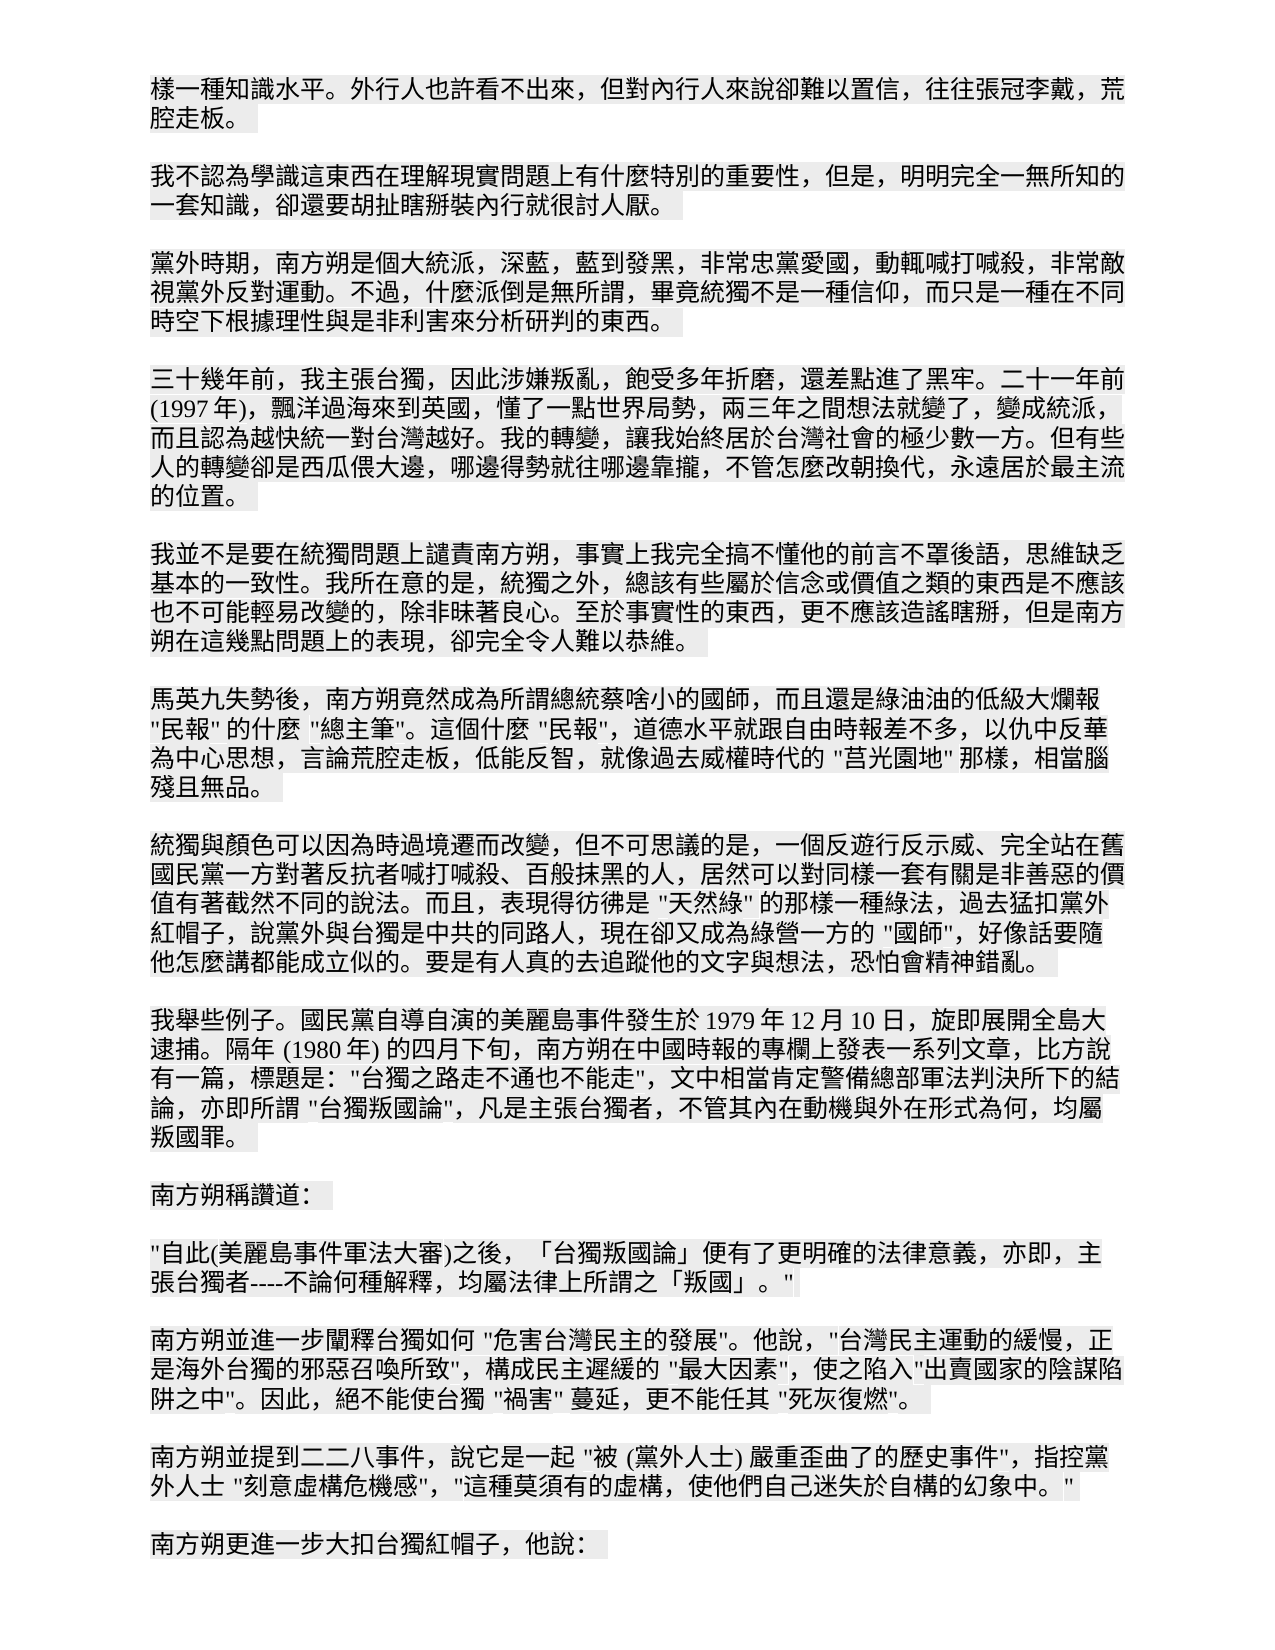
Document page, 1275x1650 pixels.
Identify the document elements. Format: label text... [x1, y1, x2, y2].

text (又續) 短短一篇文字，經常得寫上好幾天，零零碎碎的空檔時間，每次五秒二十秒、八分十分鐘地寫，有時寫三、五個字，事情馬上又來了，又得丟下去忙別的，一心多用。有時甚至得利用小便時間，單手用手機寫筆記，更多時候是在路邊車內睡覺休息或等人時寫的。可是，一個東西，如果不是一氣呵成專注地寫，是很難寫好的，畢竟文字誕生於一種整體的 "感覺"，就好像你不可能每次聽三、五個音符，一點一滴地聽，花好幾天總算才聽完一首歌一樣，"感覺" 會走樣。 人生漫長，時間卻苦短。老天派給我這麼多事，卻仍只給了我一天僅僅二十四小時的光陰，現實如此，也只能在現實中去妥協了。實在很羨慕那些生活會感到無聊的人，或是那些時間多到可以任意揮霍的人。不過，我想胡適說得對，一點一滴還是該有一點一滴的作為。回顧這半生，從小到大，災厄不斷，疲憊不堪，有哪一天是太平日？還不是照樣點點滴滴熬過一萬四千多個日子。 前言表過，續前留言，再舉個例，當年扁案發生後，馬英九聲勢更加勢如破竹，獲得壓倒性票數。阿扁有國師李遠哲，馬英九當時也有個國師，但我毫不遲疑可以用不學無術來形容此人，那就是南方朔，本名王杏慶。 黨外的人應該都聽過他的名字，當時是威權體制下的惡質媒體中國時報的專欄組主任，是個記者，寫東西很喜歡吊書袋，明明一無所知的東西也往往能寫得好像他是該領域的權威似的；或者明明八竿子打不著一點邊的東西，他也能一表三千里，扯很遠；特別喜歡動不動就扯上 "哲學"，但事實上卻是類似把 "相對論" 理解成 "人生相對無常的一套理論" 的那樣一種知識水平。外行人也許看不出來，但對內行人來說卻難以置信，往往張冠李戴，荒腔走板。 我不認為學識這東西在理解現實問題上有什麼特別的重要性，但是，明明完全一無所知的一套知識，卻還要胡扯瞎掰裝內行就很討人厭。 黨外時期，南方朔是個大統派，深藍，藍到發黑，非常忠黨愛國，動輒喊打喊殺，非常敵視黨外反對運動。不過，什麼派倒是無所謂，畢竟統獨不是一種信仰，而只是一種在不同時空下根據理性與是非利害來分析研判的東西。 三十幾年前，我主張台獨，因此涉嫌叛亂，飽受多年折磨，還差點進了黑牢。二十一年前 (1997年)，飄洋過海來到英國，懂了一點世界局勢，兩三年之間想法就變了，變成統派，而且認為越快統一對台灣越好。我的轉變，讓我始終居於台灣社會的極少數一方。但有些人的轉變卻是西瓜偎大邊，哪邊得勢就往哪邊靠攏，不管怎麼改朝換代，永遠居於最主流的位置。 我並不是要在統獨問題上譴責南方朔，事實上我完全搞不懂他的前言不罩後語，思維缺乏基本的一致性。我所在意的是，統獨之外，總該有些屬於信念或價值之類的東西是不應該也不可能輕易改變的，除非昧著良心。至於事實性的東西，更不應該造謠瞎掰，但是南方朔在這幾點問題上的表現，卻完全令人難以恭維。 馬英九失勢後，南方朔竟然成為所謂總統蔡啥小的國師，而且還是綠油油的低級大爛報 "民報" 的什麼 "總主筆"。這個什麼 "民報"，道德水平就跟自由時報差不多，以仇中反華為中心思想，言論荒腔走板，低能反智，就像過去威權時代的 "莒光園地" 那樣，相當腦殘且無品。 統獨與顏色可以因為時過境遷而改變，但不可思議的是，一個反遊行反示威、完全站在舊國民黨一方對著反抗者喊打喊殺、百般抹黑的人，居然可以對同樣一套有關是非善惡的價值有著截然不同的說法。而且，表現得彷彿是 "天然綠" 的那樣一種綠法，過去猛扣黨外紅帽子，說黨外與台獨是中共的同路人，現在卻又成為綠營一方的 "國師"，好像話要隨他怎麼講都能成立似的。要是有人真的去追蹤他的文字與想法，恐怕會精神錯亂。 我舉些例子。國民黨自導自演的美麗島事件發生於1979年12月10 日，旋即展開全島大逮捕。隔年 (1980年) 的四月下旬，南方朔在中國時報的專欄上發表一系列文章，比方說有一篇，標題是："台獨之路走不通也不能走"，文中相當肯定警備總部軍法判決所下的結論，亦即所謂 "台獨叛國論"，凡是主張台獨者，不管其內在動機與外在形式為何，均屬叛國罪。 南方朔稱讚道： "自此(美麗島事件軍法大審)之後，「台獨叛國論」便有了更明確的法律意義，亦即，主張台獨者----不論何種解釋，均屬法律上所謂之「叛國」。" 南方朔並進一步闡釋台獨如何 "危害台灣民主的發展"。他說，"台灣民主運動的緩慢，正是海外台獨的邪惡召喚所致"，構成民主遲緩的 "最大因素"，使之陷入"出賣國家的陰謀陷阱之中"。因此，絕不能使台獨 "禍害" 蔓延，更不能任其 "死灰復燃"。 南方朔並提到二二八事件，說它是一起 "被 (黨外人士) 嚴重歪曲了的歷史事件"，指控黨外人士 "刻意虛構危機感"，"這種莫須有的虛構，使他們自己迷失於自構的幻象中。" 南方朔更進一步大扣台獨紅帽子，他說： "海外台獨運動已逐漸增多了向中共靠攏的傾向，有的還將中共的毛理論一字不易地照抄，有的則向中共乞憐，請求中共准許台灣獨立。...種種發展顯示，台獨運動已經走向歷史的終局，此後可能的發展是：或者明明白白地投向中共，成為中對台統戰的工具；或者走向 (海外台獨人士) 廖文毅的老路，(向國民黨政府) 悔過輸誠。" 在另一篇文章中，南方朔則指控美麗島事件是一項 "殘忍的行動"。接著他開始吊莫名其妙的書袋，胡說八道說： "根據「社會運動學」對抗議示威方式的分類，抗議示威有「建設性」和「破壞性」兩種，前者合法，後者非法，而美麗島事件則屬於「阻礙性遊行示威」，縱使依據美國的標準，此種遊行示威亦已被列為非法，因為「阻礙性遊行示威」至少已構成局部的公共危害，更何況具有極大的可能爆發為「暴力示威」。" 因此，南方朔譴責美麗島事件等被告們將暴力 "庸俗化" 是 "無道德的"。接著又開始胡扯些狗屁不通的 "哲學" 來亂扣帽子。南方朔說： "在整個法律哲學的觀點上，被告們明顯地認為，現行的法律限制並不適用於他們身上，他們顯然是十七、八世紀自然法學的信仰者，認為現行法並不實在，別有一套他們認可的正義準則存在，結果便成了政治獨斷主義的再度流行...於是，一個原子的社會便產生了。" (陳真按：我的天啊，真是很會瞎掰，這居然也能扯到什麼法律哲學，什麼十七世紀的自然法！) 南方朔進而主張，抗議集會必須在室內密閉空間內舉行。倘若當局不准人民在戶外舉行而仍有人堅持要遊行，那就是 "彰顯了他們鋌而走險的無政府主義者的心態。" 南方朔接著又吊狗屁不通的書袋 (陳真按：如果你能看懂，算我輸)，甚至引用漢娜鄂蘭，把反國民黨的美麗島人士與支持者形容為納粹那樣一種 "邪惡"，他說： "在美麗島事件中，被告將自己的無政府主義者心態傳佈給群眾，讓群眾去犯罪，這便是無道德。因為，群眾性的犯罪，參加者躲藏並淹沒在群體之中，在意識上，他們的犯罪和暴力與個人無關。社會學家漢娜鄂蘭曾經說過，這種型態的暴力乃是最恐怖的暴力。因為，「他們做出了暴力，但卻沒有自己的暴力經驗」，這就是暴力的庸俗化。當暴力的庸俗化形成一種暴力的次文化，那麼，它對既定社會的危害是極其可怕的。在這樣的暴力次文化中，主導的人卻不負任何責任！他想否定的法律卻保障了他們自己。" 如果你以為南方朔對黨外人士落井下石、歪曲事實的行為就只是這樣而已，那你就錯了。 話說美麗島事件的幾乎所有受刑人，在整個所謂偵訊的過程中，都受到程度不一的刑求逼供或威脅以及各種虐待，特別是林義雄，被刑求得最恐怖。我知道一些內情，但從不對外提起，因為基於對諸位當事人的尊重或尊敬，我不想談刑求的具體內容，我只能說，那樣一些刑求根本就是喪心病狂，毫無人性。但是，你知道南方朔在當時的中國時報專欄是怎麼寫的嗎？ 比方說，1980年2月13日，他寫了一篇 "特稿"，標題是："當局寬仁為懷，在押者伙食良好並享有娛樂"。文中稱讚國民黨司法當局純粹依法行事， "不翻舊帳"，"不翻思想問題"，而且還 "縮小打擊面"，"足見當局的仁厚"。 南方朔還大力誇讚說： "並無任何刑求之事，偵訊者態度均非常客氣，而且還有許多博、碩士參加偵訊，顯示出治安單位的作風是值得各方尊重的。" 甚至還嘲諷受刑人在獄中過得太爽，簡直就像 "冬令營"。南方朔說： "在押者伙食均相當良好，水果、香菸、衣物亦均充分供應，身體不適者亦有榮總前去的醫師加以診治。他們被妥善照顧，使得絕大多數被捕者家屬為之寬心。而且，還有正當娛樂，可以唱歌、踢毽子，偵訊者並會為在押者過生日、送禮物，頗有「冬令營」的味道。…從種種情況來看，當可預期將會有一個令人滿意的審判。由於當局對本案之處理，既已作了寬大仁厚之處理在前，而對審判，亦力求公正和依法論罪。因此，預料當局對本案之處理，當可獲得國際人士之了解。" 這一切報導，可說是胡說八道到極點。大家明明知道受刑人飽受各種刑求、威脅與虐待，南方朔居然能顛倒是非黑白到這種程度。 另外，南方朔在一篇題為 "政治極端主義和政治建設" 的文章中，把美麗島事件定位為一樁 "反民主" 的運動，因為他 "看見美麗島事件中的政治極端主義"，主要就是 "對政府連續醜化"。接著，他又來吊狗屁不通的書袋了，他說： "中壢事件以來的黨外政治活動，其政治極端化的發展，已確實不斷提昇其極端化的程度，不斷增強的敵意已淹沒了原來的民主理念，西方許多政治學者視政治極端主義為「反民主運動」（Anti-Democratic Movement）...美麗島事件有些部分涉及陰謀，我們要用嚴格的法律；有些是急躁的民主運動者的魯莽和錯誤，我們要寬恕，政府已經這樣做了，值得欣喜。" 在閱讀這些舊報導時，你應該特別注意一點，那就是日期，才能適當了解這些文字在當年的意義。南方朔以上這些文章是美麗島事件後的隔年，也就是1980年所寫，其中大部份是1980年的四月寫的一系列專欄與特稿。日期很重要，因為1980年的四月，林義雄一家老小已被滅門 (慘案發生於1980年的2月28日)，祖孫三人被國民黨的情治單位在光天化日下以亂刀砍死，林義雄則被刑求得遍體鱗傷。在這樣一種情形下，南方朔居然還能寫出一大堆這樣的一種眛著良心的報導，混淆視聽，落井下石。 故事還沒完。如上所說，林義雄一家滅門血案發生於1980年的2月28日，凶手毫無疑問就是國民黨主政下的情治單位所為。國民黨裝模作樣 "調查" 了好幾年，迄今尚未破案，但你知道嗎？南方朔在林宅滅門血案發生的隔兩天就一個人單獨 "破案" 了。南方朔在中國時報發布獨家內幕報導指出，原來林義雄一家老小很可能就是黨外人士或台獨份子自己所殺，暗示這是一樁苦肉計，意圖藉此嫁禍給國民黨。國民黨當時持續多年抹黑林義雄及黨外人士的這招技倆，就是源自於南方朔所寫的這篇假新聞。 南方朔造謠說，祖孫三人當場慘死，唯一生還的林奐均身重數刀 (刀刀深及肺部)，生命垂危之際，透露凶手是 "常來家裏的一位叔叔"，而且還是一位大鬍子。國民黨就是假裝相信這個憑空造謠的假新聞，進而開始營造輿論，把向來反抗國民黨最強烈、眾人尊崇其人格的林義雄抹黑成對黨外不忠，對國民黨軟弱，甚至私通國民黨，因此遭到黨外人士及海外台獨組織的 "懲罰"，故而殺害其全家，並藉此一滅門血案來抹黑國民黨政府，進而 "挑撥政府與人民之間的感情"。 當時，林義雄有個澳洲友人，來台灣收集博士論文題材，常來林家做客，是一位哥倫比亞大學的研究生 Bruce Jacob，中文名字叫 "家博"，剛好是個大鬍子，國民黨於是就把這個人給抓起來，藉此演了好長時間的一齣 "偵辦" 假戲，然後告訴社會大眾說，原來林宅滅門血案就是黨外陰謀份子與海外台獨組織自己幹的，為的是要懲罰林義雄出賣同志，並同時可嫁禍給大有為的國民黨政府。但事實上，林義雄之所以會被刑求得最為慘無人道，就是因為他是當時美麗島受刑人之中態度最為強硬的一位。 舊國民黨之邪惡，真是毫無人性可言，而南方朔恰恰就是這個邪惡勢力的打手，與之一搭一唱，做賊喊捉賊，盡全力抹黑反對者，連這樣一些完全眛著良心的謊話居然也寫得出來。 如果不是因為這樣一些事，像我這樣一個內向害羞、不喜歡公眾活動的人，不會一上大學就馬上加入黨外，成為一名公開掛牌運作的黨外人士。 南方朔造謠說是林義雄所認識的熟人是凶手之後，把消息來源推給他的舊同事，也就是司馬文武 (亦即江春男)，江春男公開否認，並與之對質，指其說謊，然後南方朔居然跑去躲起來，躲了好幾天，害得中國時報的老板余紀忠以為南方朔因為揭發黨外自導自演滅門血案的陰謀而遭到毒手。 南方朔並沒有停止造謠，他所任職的中國時報，仍然持續以這謠言為基礎，並大扣黨外人士紅帽子，並加碼爆料說： "林家事件是經過一次細密策劃的政治暴力行為，乃是國外台獨或台共份子向來所慣用的伎倆。" 在那個年代，主流媒體有個慣用詞叫做 "三合一敵人"，亦即黨外、台獨與中共，三位一體。中央日報隨後亦報導說： "偵辦林家血案的一位高級警官說，本案宣佈偵破時，將使某些自命為「英雄烈士」的人大吃一驚，因為他們一向自命為「民主、自由」旗幟下的一群人，到頭來卻竟然是某一集團陰謀下的犧牲者。" 你應該注意的一點是：國民黨和南方朔聯手造謠演出的這一齣戲，並非僅僅只是一個短暫插曲，而是持續很多年不曾間斷的抹黑，比方說，案發兩三年之後的聯合報仍然還是如此報導： "情治單位經過兩年多的調查分析，所下的結論是：林宅血案是有計畫性的政治事件，目的在於挑撥政府和民眾的情感，並在國際中打擊中華民國的形象。" 那時候我在台北念高中，有一天還在重慶南路一家書局買到一本書叫做 "林義雄的悲劇"，表面上同情其遭遇，其實整本書無非就是要告訴大家：林義雄為了個人權力慾望，誤入歧途，成為三合一敵人的成員，沒想到卻遭到自己人的懲罰，足證這個三合一敵人是如何地喪心病狂云云。 如果你以為故事就只是這樣，到此為止，那你又錯了。話說2008年，前中國時報記者何榮幸，寫了一本很噁心的書，書名叫 "黑夜中尋找星星"，找來十幾位所謂 "走過戒嚴的資深記者"，標榜其風骨，為其作傳，說他們是黑暗中的 "星星"，而南方朔就是這幾位 "星星" 之一。很離譜吧！但我不意外，因為這位何榮幸先生，先前也出版過一本書叫做什麼 "學運世代：眾聲喧嘩的十年"，也同樣找來一些荒唐人物 (我當然不是說書中每一個全是人渣)，竟然說他們是當年的學運領袖，其瞎掰胡扯之離譜程度，令人難以置信。台灣政治之詭詐、虛構與卑劣，心機之深，盤算之複雜，許多時候，真是超乎正常人性所能理解的範圍，圈外人恐怕很難體會。 你知道南方朔在何榮幸這本噁心書裏頭如何自我標榜嗎？南方朔居然說他 "在1980年投入黨外運動"！！！你沒看錯，就是1980年！！！而 1980年難道不就正是他忙著抹黑美麗島事件與黨外運動、造謠林宅血案的那一年，他居然在28年後竄改歷史，說自己 "1980年就加入黨外"！！！ 這還不夠誇張，同樣是在 2008年，在一篇題為"台灣報禁解除前後" 的南方朔口述歷史中，他竟然說 "大家都說南方朔是台灣群眾運動的老祖父"！！！！！！！！ 我真是無言了。居然有人會扭曲事實到這種程度，我真不敢相信我的眼睛。那我是不是可以說川普是甘地精神的21世紀傳人？希拉蕊過著跟德蕾莎一樣的赤貧無私生活？ 你知道嗎？南方朔甚至還說自己 "率先策畫街頭運動"，"領導風潮"，而且是策畫 "真正的街頭運動"，是 "最大型的街頭運動"，甚至還 "衝撞總統府"；並說民進黨之所以膽敢組黨，他所策畫的 "街頭運動風潮" 也是一個 "促進因素"。媽的，我真是不知道該用什麼形容詞來形容這樣一種無恥。 這些年來，島內無數學界或醫界人士個個努力為自己虛構個人歷史，每個人都努力瞎說自己當年如何勇敢反抗國民黨，其實絕大多數是鬼話。當年在整個台灣的學界或醫界或校園中，敢於公開反抗國民黨者，始終是小貓兩三隻，一個巴掌就能數完。 至於有一些人之所謂 "勇敢反抗國民黨"，居然指的是參加九零年代由李登輝所動員、媒體所全面鼓吹讚揚、甚至由教官帶隊參加的愛 (台灣) 國運動，亦即所謂 "野百合學運"。他媽的，那樣一種由國民黨所動員來鬥爭外省人勢力的愛 (台灣) 國運動，居然也能說成 "勇敢反抗國民黨"！？這十幾年來，經常不斷聽到這類自我吹捧，年輕一代卻奉若神明，信以為真，還真以為這些窩囊猥瑣的讀書人過去真的是什麼拋頭顱灑熱血的勇敢志士，其實不但全非事實，而且與事實剛好完全相反。這就好像幾年前倘若有人參加民進黨所全黨動員、全台媒體與綠色政客與無恥主流文人們所大力吹捧的 "太陽花學運"，需要什麼勇氣？反倒是膽敢對之不敬者才需要很大的勇氣。 不過，南方朔的胡扯瞎掰與全然虛構之荒唐與離譜，卻遠勝上述這一切學界或醫界人士之自我吹捧。但是，你看，不管是島內或島外，此岸或對岸，居然往往信以為真，奉之為大師與先知。所謂口述歷史，難道就是可以像寫科幻小說那樣任意瞎掰嗎？是不是一個人只要佔據了某種言論地盤，有了一定的權勢，然後只要言論合乎某種立場，然後相關勢力就會買帳？ 我之所以浪費時間又臭又長地寫這樣一些對我來說僅僅是普通常識而根本無須多說的事情，當然不是為了批評一個我認為根本不值得批評的人。這只是拿來做為一個例子。我之所以寫這些，目的或原因很多，姑且就這麼說吧： 一，尼采說："政客把人塑造成兩類，一類是工具，一類是敵人。" 我希望自己，當然也希望別人，成為政客的敵人，而不是成為他的工具。政客們的塑造工具方式，無非就是依靠鋪天蓋地的洗腦謊言與宣傳。 在這一點上，半個多世紀來，島內洗腦工作無疑是極為成功的，只是換了不同顏色。你看，一個再怎麼明明白白的簡單事實或普通常識，但你卻幾乎不可能以之撼動任何一個人既有的認知與想法。比方說，民進黨近二十年來之一切所作所為，一如過去的國民黨，但這個當下無惡不作的人渣黨卻居然成為正義的化身，人權的鬥士，民主自由的先鋒。 島內治治如此，島外國際事務亦然。比方說，美國半個多世紀來在全世界各地發動數以百計的侵略戰爭，燒殺擄掠，殺害上千萬人，至今依然每天不斷殺殺殺，正如 Noam Chomsky 所說，美國不但是帝國主義，而且是全球最大的恐怖主義國家。但是你看一般人，卻依然以完全正面的形象看待美國，歌頌美國。 反之，中國過去遭受長達百年的西方列強入侵與蹂躪，死傷千萬，橫遭掠奪與殺戮，在極度的貧窮與動亂之中，憑自己的努力，逐漸崛起之後，造福全球數億人脫離貧窮，而且不派一兵一卒去侵略任何一個國家，卻反而在島內被視為什麼侵害人權的舉世頭號恐怖惡魔。 大至國際之間，小至個人，道理也一樣。一些檯面上稱神稱王的名人或政客，明明是一些混蛋人渣，但你卻幾乎不可能讓人們相信其卑劣，而仍持續充當其動員工具，膜拜之，仰慕之，為之搖旗吶喊。 二，開藥治病不難，但是建立病識感卻極其艱難。沒有病識感，就算再好的藥對方也不會願意吃。病識感的建立卻無法光靠訴諸理性，因為當事人恰恰是理性能力出了問題。許多時候，需要的也許不光是理性，而是一種想像，你得想方設法用各種 "例子" 去挑起對方產生一種 "願意去想像" 的可能性。願意想像一些什麼呢？想像自己有可能是錯的或是有病的。 三，當我們做出一種強烈或篤定的宣稱時，往往有兩種可能，一種是沒來由的亂宣稱一通，簡單說就是腦殘，他的證據或經驗並不足以支持其宣稱。另一種是確實有根據的。我相信，任何人如果知道得跟我一樣多，他恐怕會比我做出更為強烈更加篤定的各種宣稱，畢竟我是個思想保守人士，當我知道十，知道一百乃至知道一千時，我往往才僅僅說出一，這也因此讓我或許比較有可能盡量減少犯錯。 四，除了理性與想像，任何一種知識、信念或宣稱的建立，其實還需要一種相當核心的要素，亦即信任。沒有這最項基本的信任，知識或信念根本無從產生，畢竟我們不可能親自去體會世上所有經驗，也不可能親自去研究每一項知識宣稱。即便是牛頓都還是一樣得站在巨人的肩膀上，才能看向遠方。因此，慎選 "巨人" 很重要。這意思是說，我們應當考察任何一個人的言論與行為之可信度與可靠程度及其內外一致性，從而決定在多大程度上應如何信任其言行。 五，我從來不是真的想談政治，而是對政治之所以值得存在與關切的可能性感受到一種迫切的熱情。我忘了是誰說的了，大意是說，決定一個政權的存亡的因素，或者說，當我們決定是否支持或反對某個政權時，憑藉的依據絕不會是某種技術性的政策，而必然是因為某種道德原則。有些東西，哪怕是寫上千萬言，其實說穿了不過就只是在談這樣一些跟是非善惡有關的基本原則或原理。 蘇格拉底一生沒留下文字，但他到處街頭巷尾找人抬槓。前途有為的人們經常嘲笑他一事無成，光會清談。蘇格拉底說："我們不是在清談，而是在談如何活下去的問題"。 蘇格拉底的問題，也一直是我的問題，也許它也理應是每個人所應關切的問題；更重要的是，眾人的關切方式與內涵，顯然決定了眾人的長遠命運。 六，我們不可能一一去訴說每個事實，更不可能一一拆穿每一道謊言。終究，我們還是得依靠每個人自己的大腦與心靈、理性與感性，去理解世界，理解各種人事物。能被訴說的，不過是一些例子，一種隱喻，而各種例子恰恰形成一種 "思索方式"，或者說 "看待世界的眼光"。 沈從文對此說得很動人，他說："照我思索，可理解我；照我思索，可理解人"。我倒也不想說自己的 "思索方式" 肯定是對的，但它畢竟是我能貢獻給這個世界的一切了。 [150, 75, 1125, 1559]
